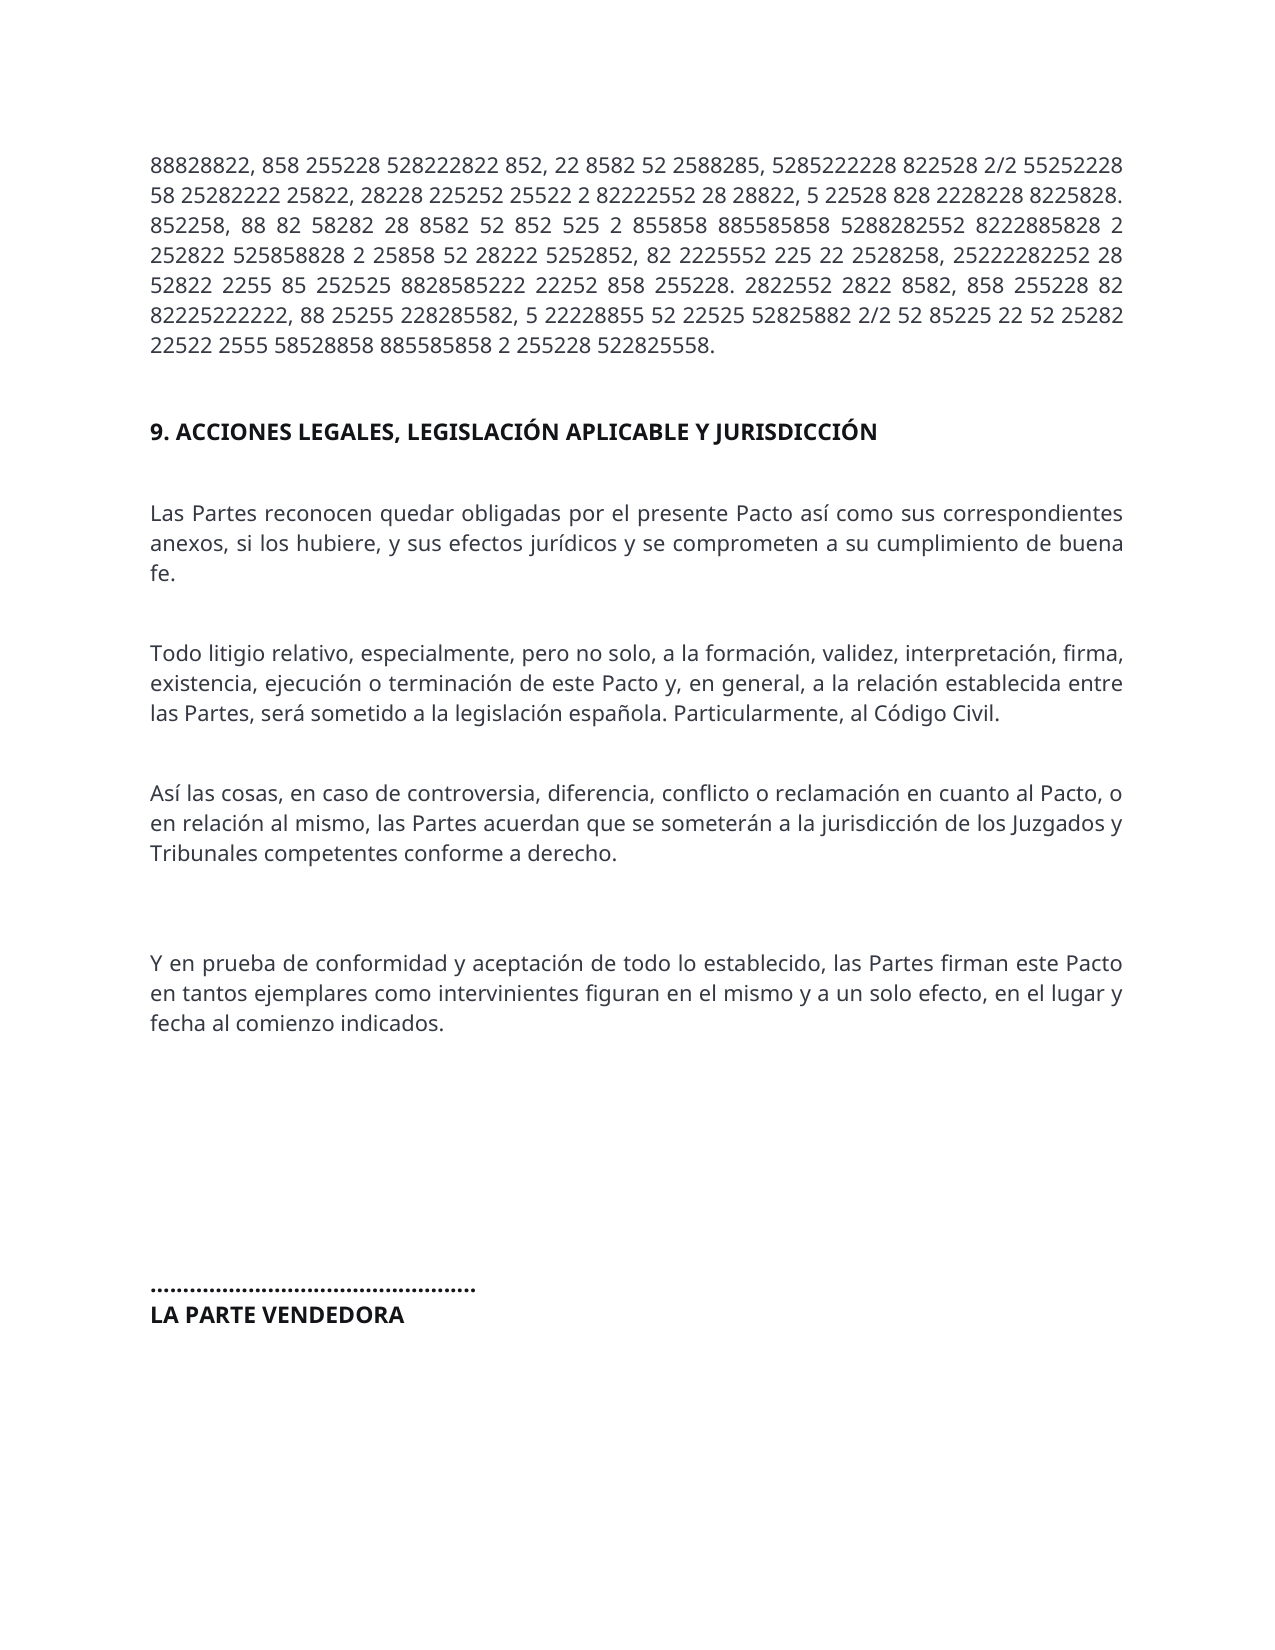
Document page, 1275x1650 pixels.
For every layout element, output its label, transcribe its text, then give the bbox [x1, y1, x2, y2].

text [150, 1380, 1125, 1500]
text Así las cosas, en caso de controversia, diferencia, conflicto o reclamación en cuanto al Pacto, o en relación al mismo, las Partes acuerdan que se someterán a la jurisdicción de los Juzgados y Tribunales competentes conforme a derecho. [150, 777, 1125, 867]
text 852258, 88 82 58282 28 8582 52 852 525 2 855858 885585858 5288282552 8222885828 2 252822 525858828 2 25858 52 28222 5252852, 82 2225552 225 22 2528258, 25222282252 28 52822 2255 85 252525 8828585222 22252 858 255228. 2822552 2822 8582, 858 255228 82 82225222222, 88 25255 228285582, 5 22228855 52 22525 52825882 2/2 52 85225 22 52 25282 22522 2555 58528858 885585858 2 255228 522825558. [150, 210, 1125, 360]
text Todo litigio relativo, especialmente, pero no solo, a la formación, validez, interpretación, firma, existencia, ejecución o terminación de este Pacto y, en general, a la relación establecida entre las Partes, será sometido a la legislación española. Particularmente, al Código Civil. [150, 637, 1125, 727]
text Y en prueba de conformidad y aceptación de todo lo establecido, las Partes firman este Pacto en tantos ejemplares como intervinientes figuran en el mismo y a un solo efecto, en el lugar y fecha al comienzo indicados. [150, 917, 1125, 1037]
text 88828822, 858 255228 528222822 852, 22 8582 52 2588285, 5285222228 822528 2/2 55252228 58 25282222 25822, 28228 225252 25522 2 82222552 28 28822, 5 22528 828 2228228 8225828. [150, 150, 1125, 210]
text Las Partes reconocen quedar obligadas por el presente Pacto así como sus correspondientes anexos, si los hubiere, y sus efectos jurídicos y se comprometen a su cumplimiento de buena fe. [150, 497, 1125, 587]
text 9. ACCIONES LEGALES, LEGISLACIÓN APLICABLE Y JURISDICCIÓN [150, 385, 1125, 447]
text .................................................. LA PARTE VENDEDORA [150, 1087, 1125, 1330]
